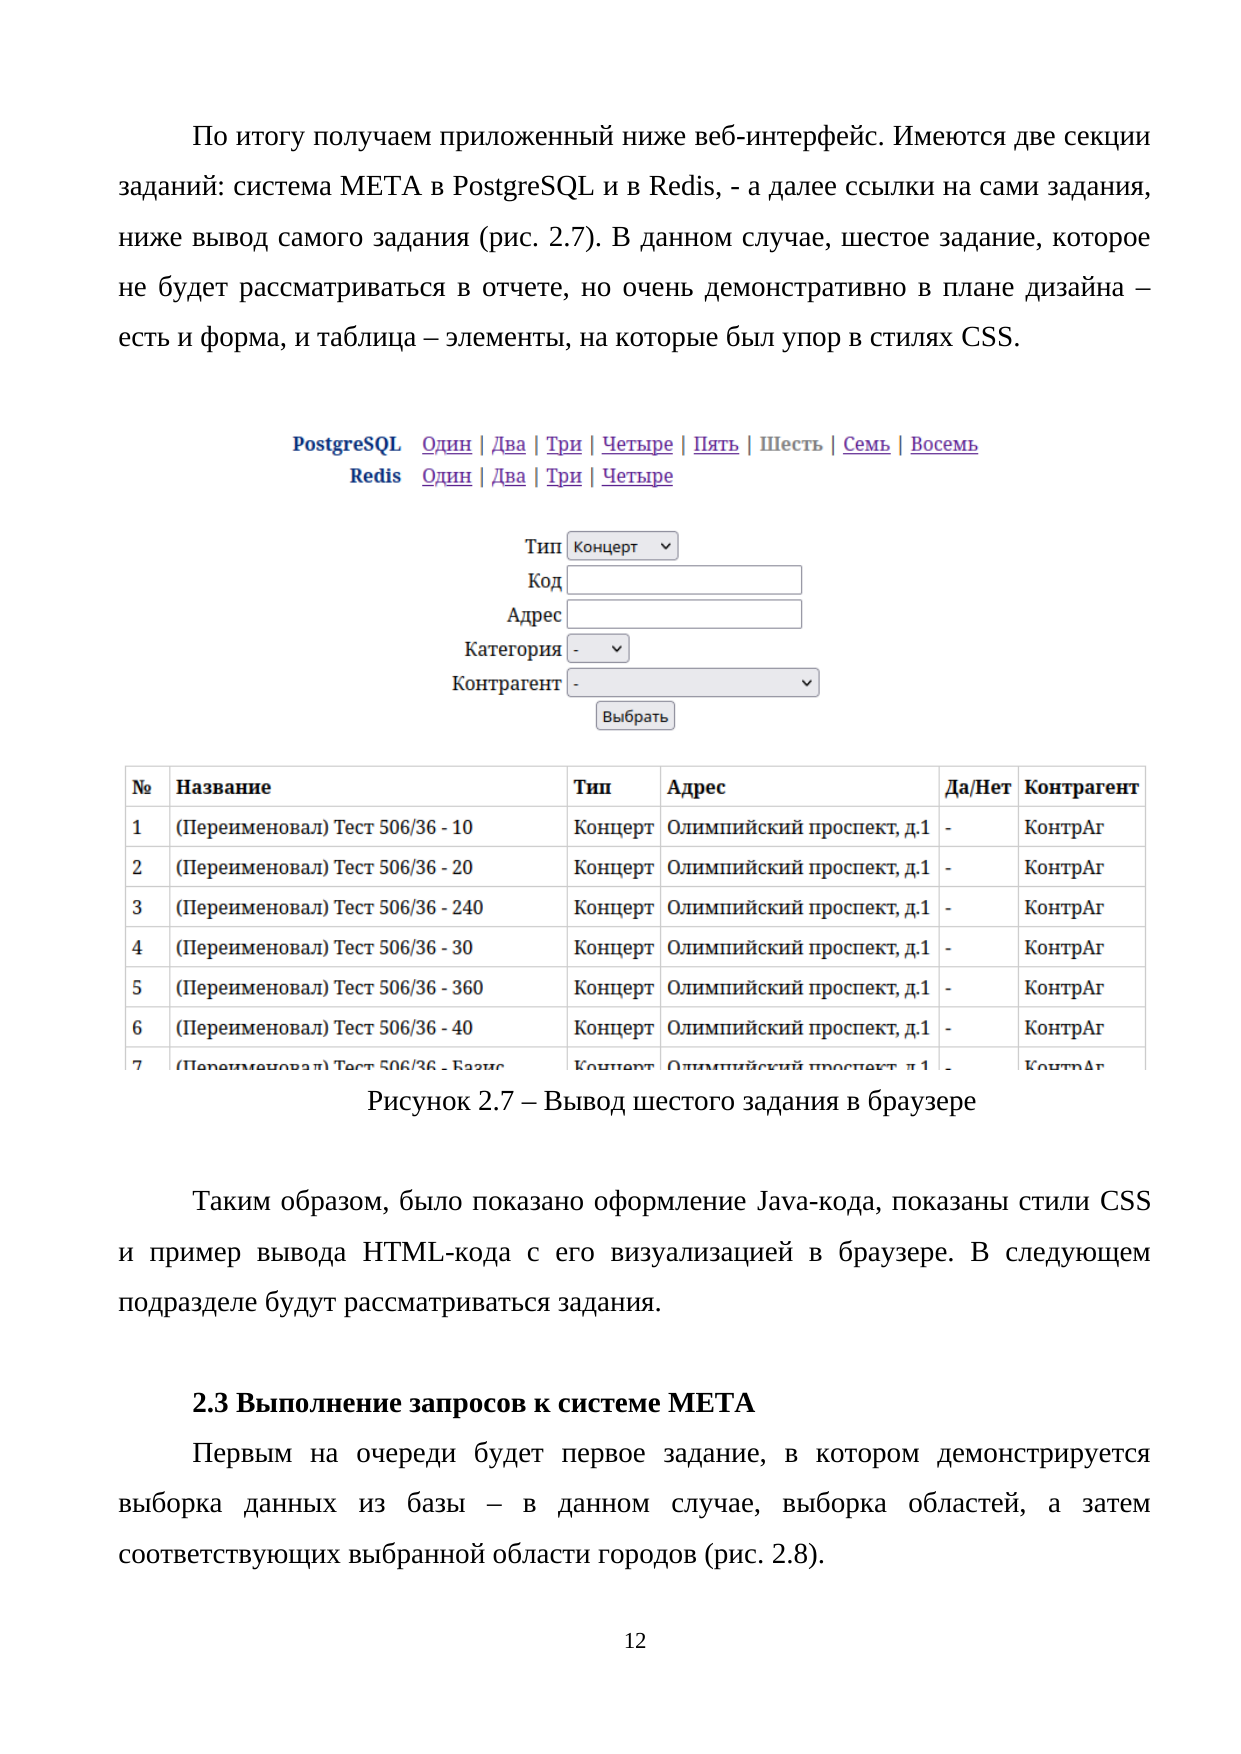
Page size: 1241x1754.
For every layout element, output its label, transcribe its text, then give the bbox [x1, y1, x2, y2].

text 2.3 Выполнение запросов к системе МЕТА [118, 1385, 1152, 1418]
text Первым на очереди будет первое задание, в котором демонстрируется выборка данных из базы – в данном случае, выборка областей, а затем соответствующих выбранной области городов (рис. 2.8). [118, 1435, 1152, 1569]
text Таким образом, было показано оформление Java-кода, показаны стили CSS и пример вывода HTML-кода с его визуализацией в браузере. В следующем подразделе будут рассматриваться задания. [118, 1183, 1152, 1318]
text По итогу получаем приложенный ниже веб-интерфейс. Имеются две секции заданий: система МЕТА в PostgreSQL и в Redis, - а далее ссылки на сами задания, ниже вывод самого задания (рис. 2.7). В данном случае, шестое задание, которое не будет рассматриваться в отчете, но очень демонстративно в плане дизайна – есть и форма, и таблица – элементы, на которые был упор в стилях CSS. [118, 118, 1152, 353]
text Рисунок 2.7 – Вывод шестого задания в браузере [118, 1083, 1152, 1116]
picture [118, 420, 1152, 1070]
